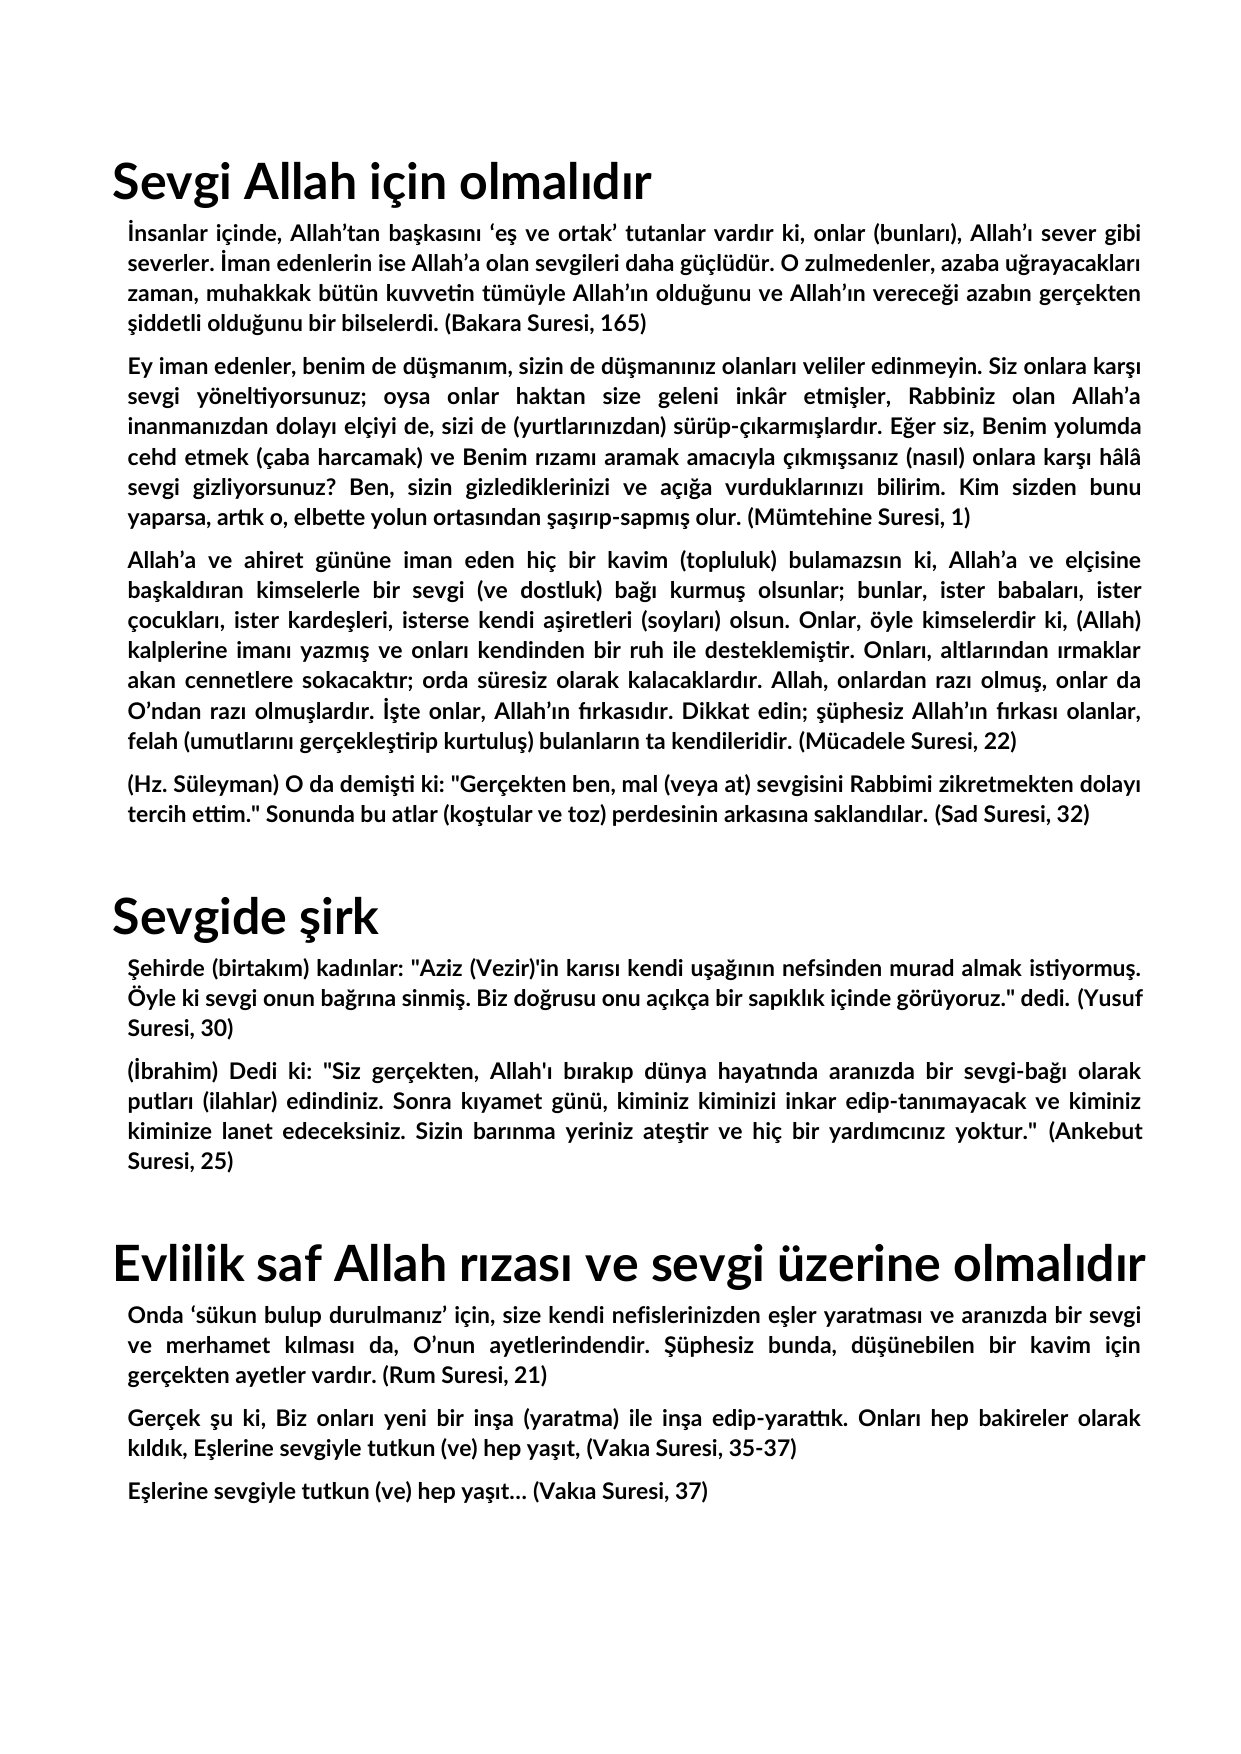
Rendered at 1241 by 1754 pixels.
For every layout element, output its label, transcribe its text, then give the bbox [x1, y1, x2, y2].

subtitle Sevgide şirk [112, 885, 1165, 945]
text Ey iman edenler, benim de düşmanım, sizin de düşmanınız olanları veliler edinmeyin. Siz onlara karşı sevgi yöneltiyorsunuz; oysa onlar haktan size geleni inkâr etmişler, Rabbiniz olan Allah’a inanmanızdan dolayı elçiyi de, sizi de (yurtlarınızdan) sürüp-çıkarmışlardır. Eğer siz, Benim yolumda cehd etmek (çaba harcamak) ve Benim rızamı aramak amacıyla çıkmışsanız (nasıl) onlara karşı hâlâ sevgi gizliyorsunuz? Ben, sizin gizlediklerinizi ve açığa vurduklarınızı bilirim. Kim sizden bunu yaparsa, artık o, elbette yolun ortasından şaşırıp-sapmış olur. (Mümtehine Suresi, 1) [127, 352, 1143, 530]
text Onda ‘sükun bulup durulmanız’ için, size kendi nefislerinizden eşler yaratması ve aranızda bir sevgi ve merhamet kılması da, O’nun ayetlerindendir. Şüphesiz bunda, düşünebilen bir kavim için gerçekten ayetler vardır. (Rum Suresi, 21) [127, 1301, 1143, 1389]
subtitle Sevgi Allah için olmalıdır [112, 150, 1165, 210]
text Gerçek şu ki, Biz onları yeni bir inşa (yaratma) ile inşa edip-yarattık. Onları hep bakireler olarak kıldık, Eşlerine sevgiyle tutkun (ve) hep yaşıt, (Vakıa Suresi, 35-37) [127, 1404, 1143, 1462]
text (Hz. Süleyman) O da demişti ki: "Gerçekten ben, mal (veya at) sevgisini Rabbimi zikretmekten dolayı tercih ettim." Sonunda bu atlar (koştular ve toz) perdesinin arkasına saklandılar. (Sad Suresi, 32) [127, 769, 1143, 827]
text İnsanlar içinde, Allah’tan başkasını ‘eş ve ortak’ tutanlar vardır ki, onlar (bunları), Allah’ı sever gibi severler. İman edenlerin ise Allah’a olan sevgileri daha güçlüdür. O zulmedenler, azaba uğrayacakları zaman, muhakkak bütün kuvvetin tümüyle Allah’ın olduğunu ve Allah’ın vereceği azabın gerçekten şiddetli olduğunu bir bilselerdi. (Bakara Suresi, 165) [127, 218, 1143, 336]
text Allah’a ve ahiret gününe iman eden hiç bir kavim (topluluk) bulamazsın ki, Allah’a ve elçisine başkaldıran kimselerle bir sevgi (ve dostluk) bağı kurmuş olsunlar; bunlar, ister babaları, ister çocukları, ister kardeşleri, isterse kendi aşiretleri (soyları) olsun. Onlar, öyle kimselerdir ki, (Allah) kalplerine imanı yazmış ve onları kendinden bir ruh ile desteklemiştir. Onları, altlarından ırmaklar akan cennetlere sokacaktır; orda süresiz olarak kalacaklardır. Allah, onlardan razı olmuş, onlar da O’ndan razı olmuşlardır. İşte onlar, Allah’ın fırkasıdır. Dikkat edin; şüphesiz Allah’ın fırkası olanlar, felah (umutlarını gerçekleştirip kurtuluş) bulanların ta kendileridir. (Mücadele Suresi, 22) [127, 545, 1143, 754]
text Eşlerine sevgiyle tutkun (ve) hep yaşıt… (Vakıa Suresi, 37) [127, 1477, 1143, 1504]
subtitle Evlilik saf Allah rızası ve sevgi üzerine olmalıdır [112, 1232, 1165, 1292]
text Şehirde (birtakım) kadınlar: "Aziz (Vezir)'in karısı kendi uşağının nefsinden murad almak istiyormuş. Öyle ki sevgi onun bağrına sinmiş. Biz doğrusu onu açıkça bir sapıklık içinde görüyoruz." dedi. (Yusuf Suresi, 30) [127, 953, 1143, 1041]
text (İbrahim) Dedi ki: "Siz gerçekten, Allah'ı bırakıp dünya hayatında aranızda bir sevgi-bağı olarak putları (ilahlar) edindiniz. Sonra kıyamet günü, kiminiz kiminizi inkar edip-tanımayacak ve kiminiz kiminize lanet edeceksiniz. Sizin barınma yeriniz ateştir ve hiç bir yardımcınız yoktur." (Ankebut Suresi, 25) [127, 1056, 1143, 1174]
